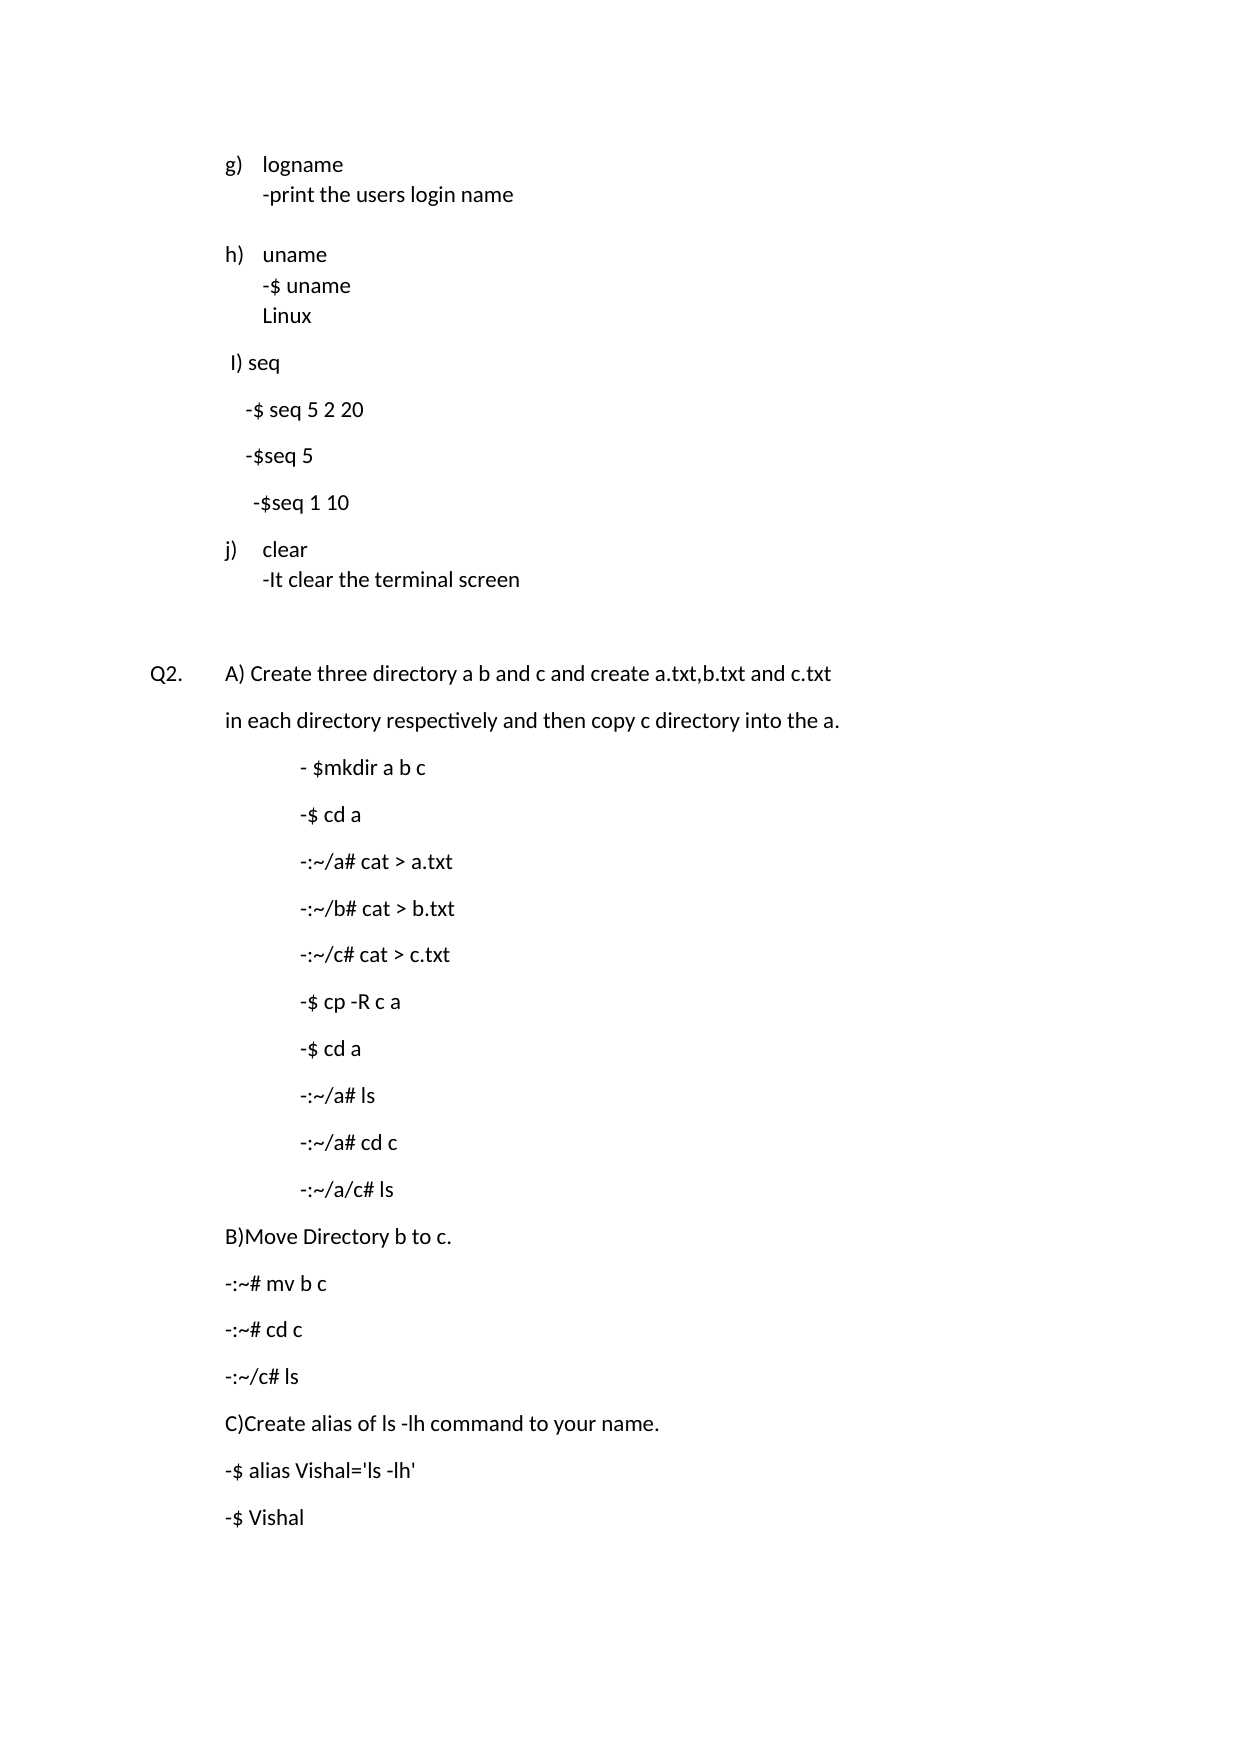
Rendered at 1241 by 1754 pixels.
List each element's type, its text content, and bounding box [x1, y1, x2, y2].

text -$ seq 5 2 20 [150, 395, 1090, 423]
text -$ cd a [225, 1034, 1090, 1062]
text -:~/c# ls [150, 1362, 1090, 1391]
list logname [225, 150, 1090, 178]
list Linux [262, 301, 1090, 329]
text in each directory respectively and then copy c directory into the a. [150, 706, 1090, 734]
text -:~# mv b c [150, 1269, 1090, 1297]
text Q2. A) Create three directory a b and c and create a.txt,b.txt and c.txt [150, 659, 1090, 687]
list uname [225, 241, 1090, 269]
text -$seq 5 [150, 442, 1090, 470]
text -:~/a/c# ls [225, 1175, 1090, 1203]
text -:~/a# ls [225, 1081, 1090, 1109]
text I) seq [150, 348, 1090, 376]
text -:~/a# cat > a.txt [225, 847, 1090, 875]
list -$ uname [262, 271, 1090, 299]
text C)Create alias of ls -lh command to your name. [150, 1409, 1090, 1437]
list -print the users login name [262, 180, 1090, 208]
text -$ cd a [225, 800, 1090, 828]
text - $mkdir a b c [150, 753, 1090, 781]
text B)Move Directory b to c. [150, 1222, 1090, 1250]
text -:~/c# cat > c.txt [225, 941, 1090, 969]
list clear [225, 535, 1090, 563]
text -$seq 1 10 [150, 488, 1090, 517]
text -$ Vishal [150, 1503, 1090, 1531]
text -:~/a# cd c [225, 1128, 1090, 1156]
text -$ alias Vishal='ls -lh' [150, 1456, 1090, 1484]
list -It clear the terminal screen [262, 566, 1090, 594]
text -:~# cd c [150, 1316, 1090, 1344]
text -:~/b# cat > b.txt [225, 894, 1090, 922]
text -$ cp -R c a [225, 987, 1090, 1016]
